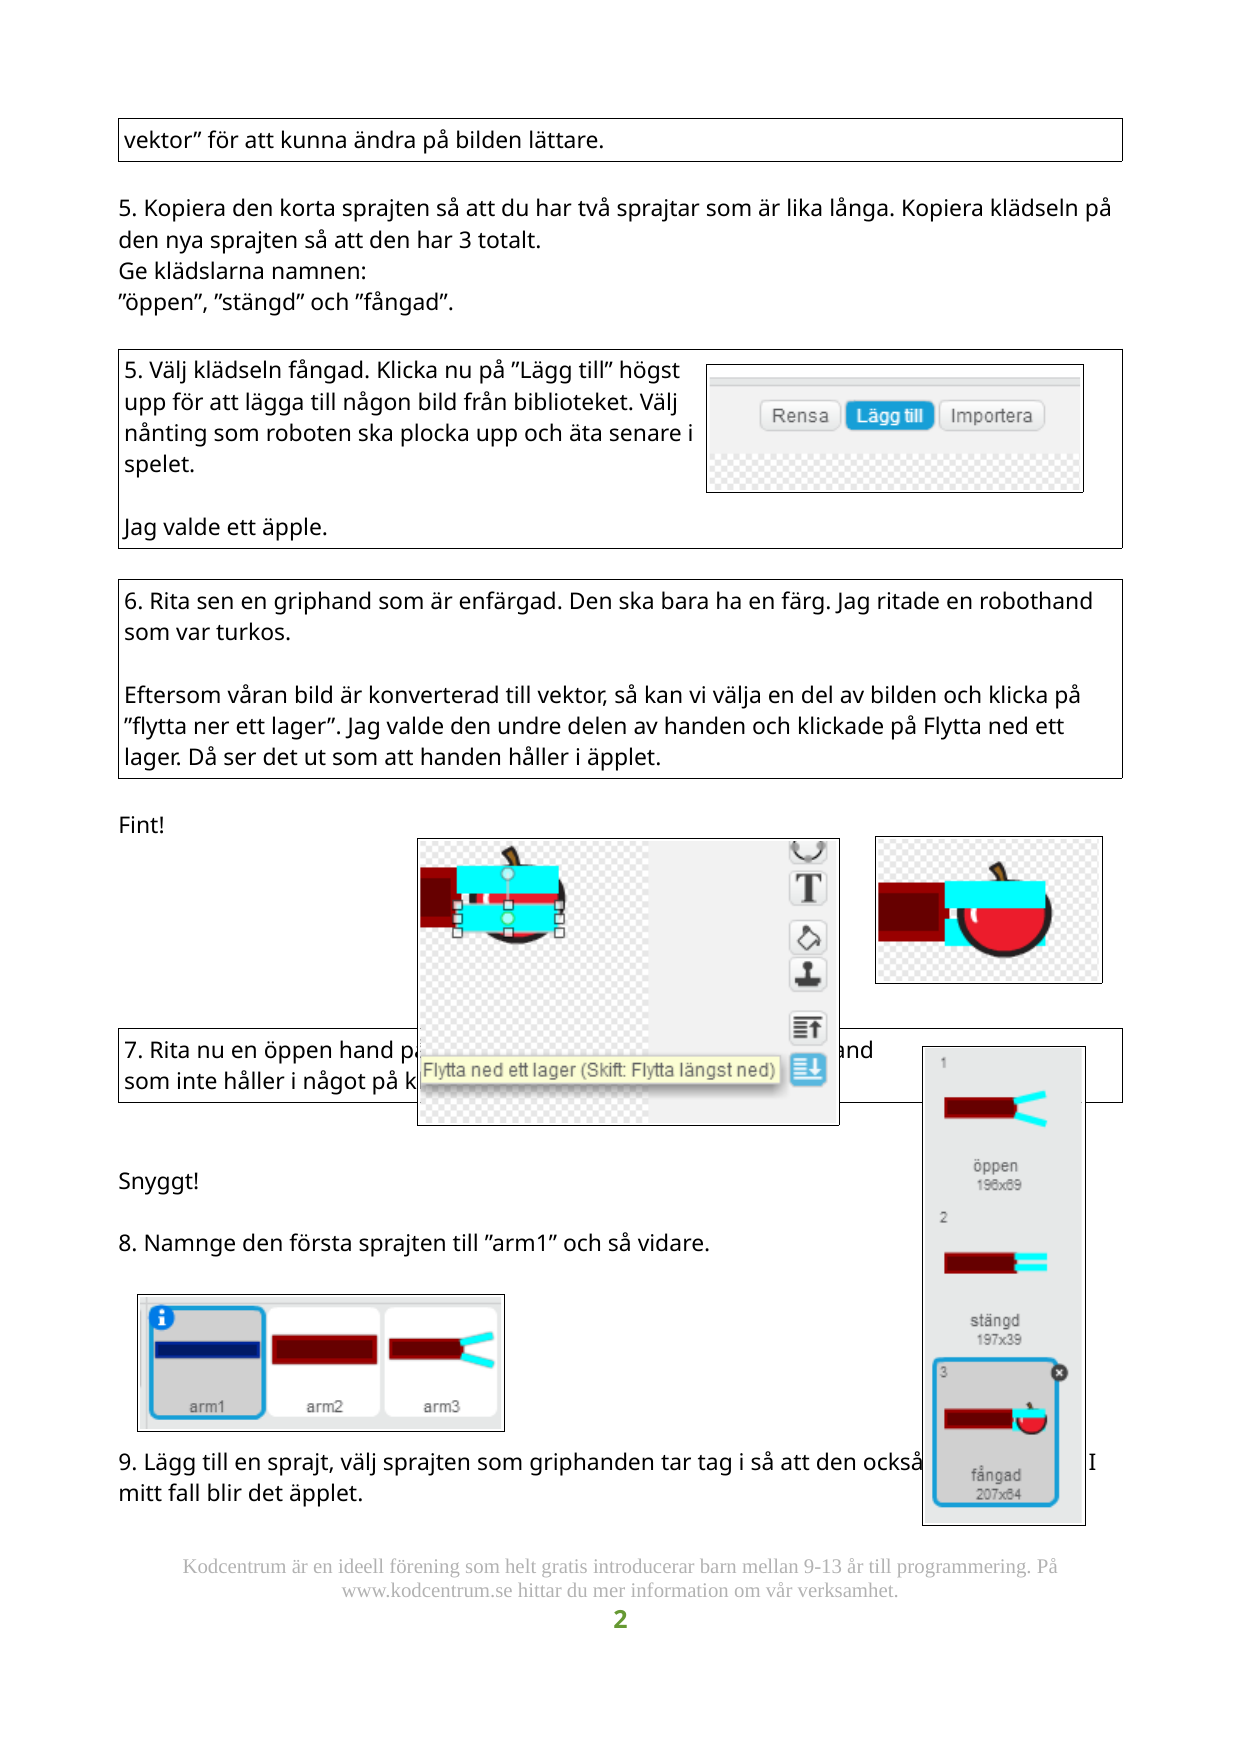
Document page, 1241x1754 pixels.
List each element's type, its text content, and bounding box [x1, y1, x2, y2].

text Ge klädslarna namnen: [118, 255, 1122, 286]
text Fint! [118, 809, 1122, 841]
table_header 3. Rita en ny sprajt, det kommer vara andra delen av robotarmen. Den armen ska vara kortare så låt den bara va hälften så lång som den förra. 4. Klicka på ”Konvertera till vektor” för att kunna ändra på bilden lättare. [119, 119, 1122, 161]
picture [140, 1297, 502, 1429]
text ”öppen”, ”stängd” och ”fångad”. [118, 286, 1122, 317]
table_header 5. Välj klädseln fångad. Klicka nu på ”Lägg till” högst upp för att lägga till någon bild från biblioteket. Välj nånting som roboten ska plocka upp och äta senare i spelet. Jag valde ett äpple. [119, 350, 1122, 548]
text 9. Lägg till en sprajt, välj sprajten som griphanden tar tag i så att den också finns i scenen. I mitt fall blir det äpplet. [118, 1446, 922, 1508]
table_header 6. Rita sen en griphand som är enfärgad. Den ska bara ha en färg. Jag ritade en robothand som var turkos. Eftersom våran bild är konverterad till vektor, så kan vi välja en del av bilden och klicka på ”flytta ner ett lager”. Jag valde den undre delen av handen och klickade på Flytta ned ett lager. Då ser det ut som att handen håller i äpplet. [119, 580, 1122, 778]
table_header [876, 837, 1102, 983]
picture [878, 839, 1099, 981]
picture [420, 841, 837, 1123]
picture [709, 367, 1081, 490]
text 5. Kopiera den korta sprajten så att du har två sprajtar som är lika långa. Kopiera klädseln på den nya sprajten så att den har 3 totalt. [118, 192, 1122, 255]
picture [925, 1048, 1082, 1523]
text Snyggt! [118, 1165, 922, 1196]
text [1086, 1165, 1122, 1196]
table_header 7. Rita nu en öppen hand på klädseln ”öppen” och rita en stängd hand som inte håller i något på klädseln ”stängd”. [119, 1029, 417, 1102]
text 8. Namnge den första sprajten till ”arm1” och så vidare. [118, 1227, 922, 1258]
table_header 7. Rita nu en öppen hand på klädseln ”öppen” och rita en stängd hand som inte håller i något på klädseln ”stängd”. [923, 1047, 1085, 1525]
table_header 7. Rita nu en öppen hand på klädseln ”öppen” och rita en stängd hand som inte håller i något på klädseln ”stängd”. [840, 1029, 1122, 1102]
